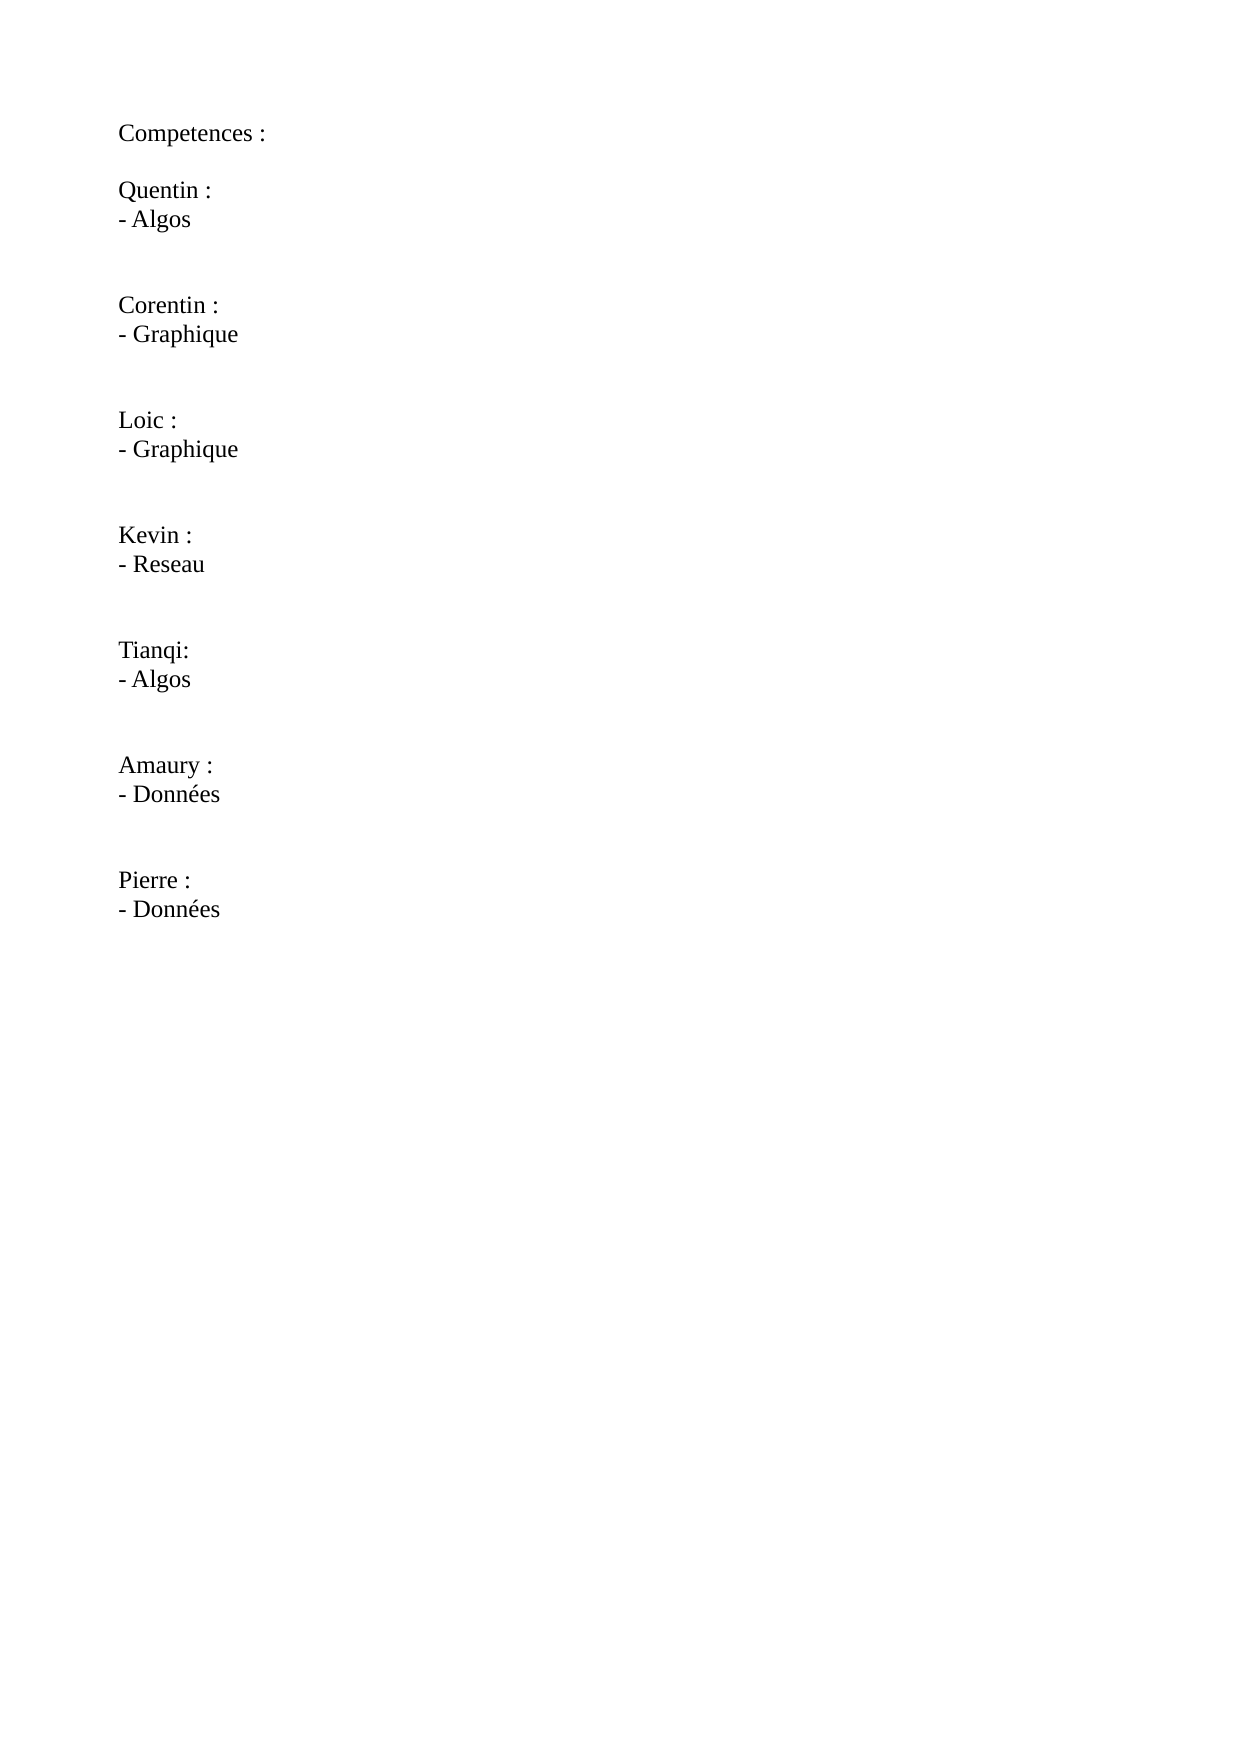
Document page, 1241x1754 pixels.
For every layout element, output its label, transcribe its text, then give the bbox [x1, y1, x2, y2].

text - Algos [118, 204, 1122, 233]
text Loic : [118, 406, 1122, 434]
text Corentin : [118, 291, 1122, 319]
text - Données [118, 894, 1122, 923]
text Kevin : [118, 521, 1122, 549]
text Quentin : [118, 176, 1122, 204]
text Pierre : [118, 866, 1122, 894]
text Amaury : [118, 751, 1122, 779]
text Competences : [118, 118, 1122, 147]
text - Graphique [118, 319, 1122, 348]
text - Graphique [118, 434, 1122, 463]
text - Reseau [118, 549, 1122, 578]
text Tianqi: [118, 636, 1122, 664]
text - Données [118, 779, 1122, 808]
text - Algos [118, 664, 1122, 693]
